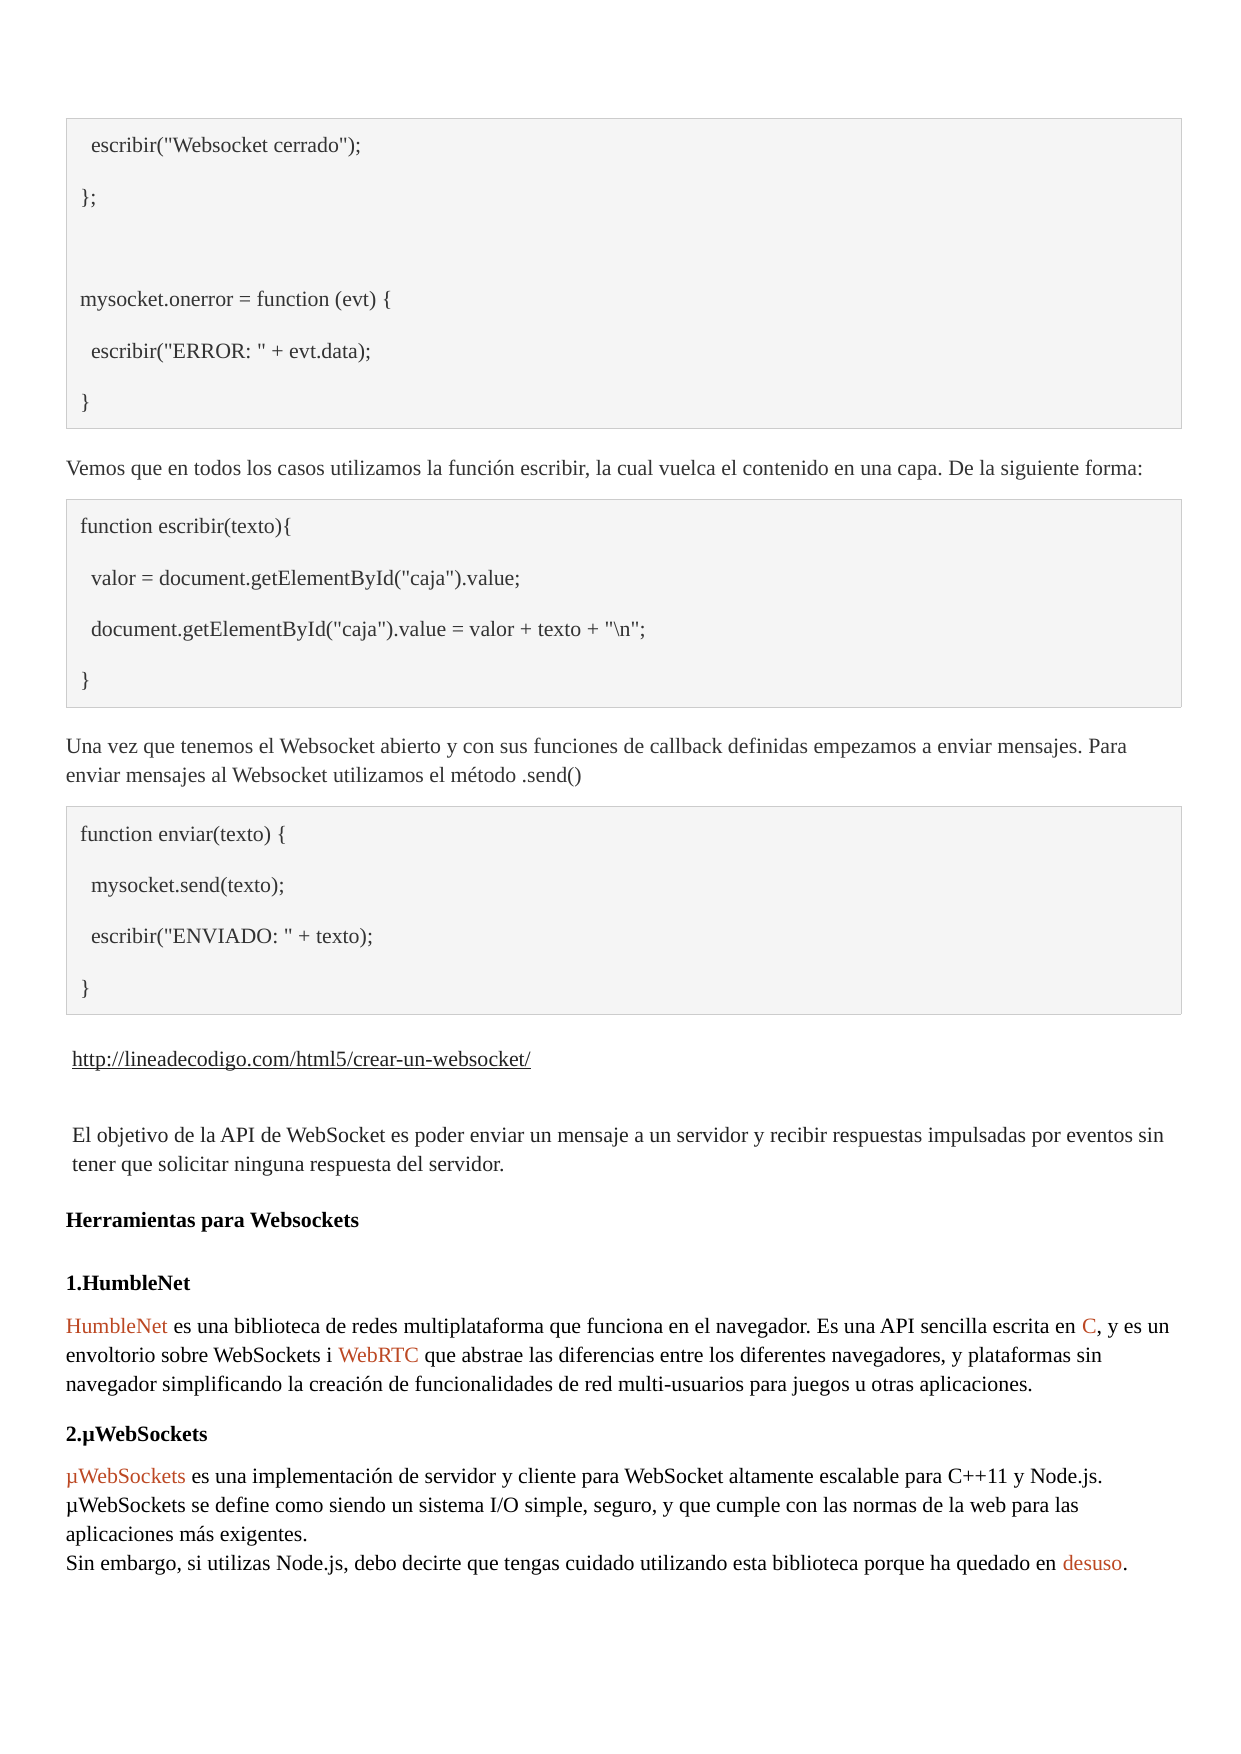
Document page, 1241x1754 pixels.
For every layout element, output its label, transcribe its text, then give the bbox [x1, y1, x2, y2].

text mysocket.send(texto); [67, 858, 1181, 897]
text valor = document.getElementById("caja").value; [67, 551, 1181, 590]
subtitle 2.µWebSockets [66, 1421, 1181, 1446]
text function escribir(texto){ [67, 500, 1181, 538]
text Vemos que en todos los casos utilizamos la función escribir, la cual vuelca el contenido en una capa. De la siguiente forma: [66, 454, 1181, 480]
text } [67, 961, 1181, 1014]
text µWebSockets es una implementación de servidor y cliente para WebSocket altamente escalable para C++11 y Node.js. µWebSockets se define como siendo un sistema I/O simple, seguro, y que cumple con las normas de la web para las aplicaciones más exigentes. [66, 1463, 1181, 1547]
text } [67, 375, 1181, 428]
text } [67, 653, 1181, 707]
text http://lineadecodigo.com/html5/crear-un-websocket/ [72, 1046, 1175, 1072]
text Sin embargo, si utilizas Node.js, debo decirte que tengas cuidado utilizando esta biblioteca porque ha quedado en desuso. [66, 1550, 1181, 1576]
text mysocket.onerror = function (evt) { [67, 272, 1181, 312]
text Una vez que tenemos el Websocket abierto y con sus funciones de callback definidas empezamos a enviar mensajes. Para enviar mensajes al Websocket utilizamos el método .send() [66, 733, 1181, 787]
text function enviar(texto) { [67, 807, 1181, 846]
text document.getElementById("caja").value = valor + texto + "\n"; [67, 602, 1181, 641]
text }; [67, 169, 1181, 209]
text HumbleNet es una biblioteca de redes multiplataforma que funciona en el navegador. Es una API sencilla escrita en C, y es un envoltorio sobre WebSockets i WebRTC que abstrae las diferencias entre los diferentes navegadores, y plataformas sin navegador simplificando la creación de funcionalidades de red multi-usuarios para juegos u otras aplicaciones. [66, 1313, 1181, 1396]
subtitle 1.HumbleNet [66, 1270, 1181, 1296]
subtitle Herramientas para Websockets [66, 1207, 1181, 1232]
text El objetivo de la API de WebSocket es poder enviar un mensaje a un servidor y recibir respuestas impulsadas por eventos sin tener que solicitar ninguna respuesta del servidor. [72, 1122, 1175, 1176]
text escribir("Websocket cerrado"); [67, 119, 1181, 157]
text escribir("ENVIADO: " + texto); [67, 909, 1181, 948]
text escribir("ERROR: " + evt.data); [67, 323, 1181, 363]
